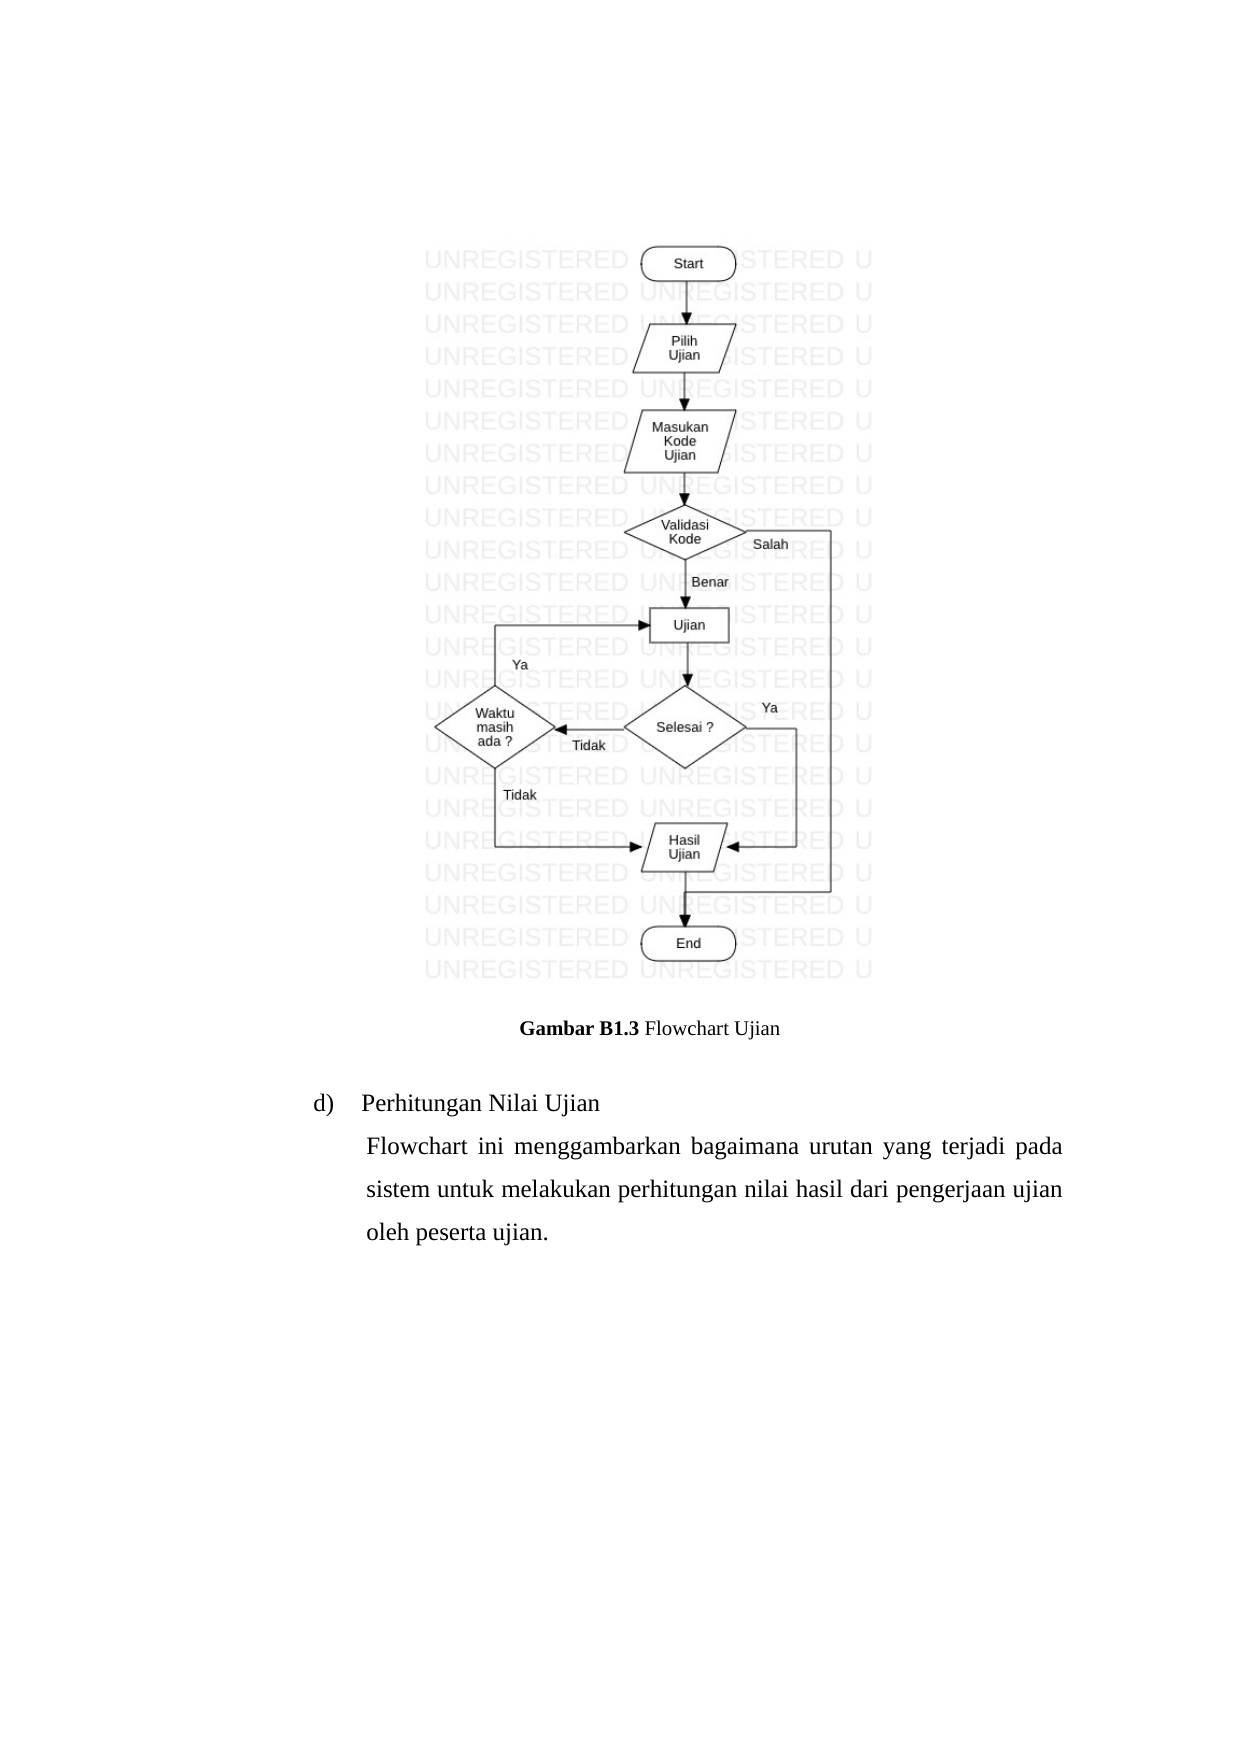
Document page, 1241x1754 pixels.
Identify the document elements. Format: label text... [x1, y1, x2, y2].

list Gambar B1.3 Flowchart Ujian [236, 236, 1063, 1040]
list Flowchart ini menggambarkan bagaimana urutan yang terjadi pada sistem untuk melakukan perhitungan nilai hasil dari pengerjaan ujian oleh peserta ujian. [366, 1131, 1063, 1246]
list Perhitungan Nilai Ujian [313, 1088, 1063, 1117]
picture [424, 236, 875, 1004]
